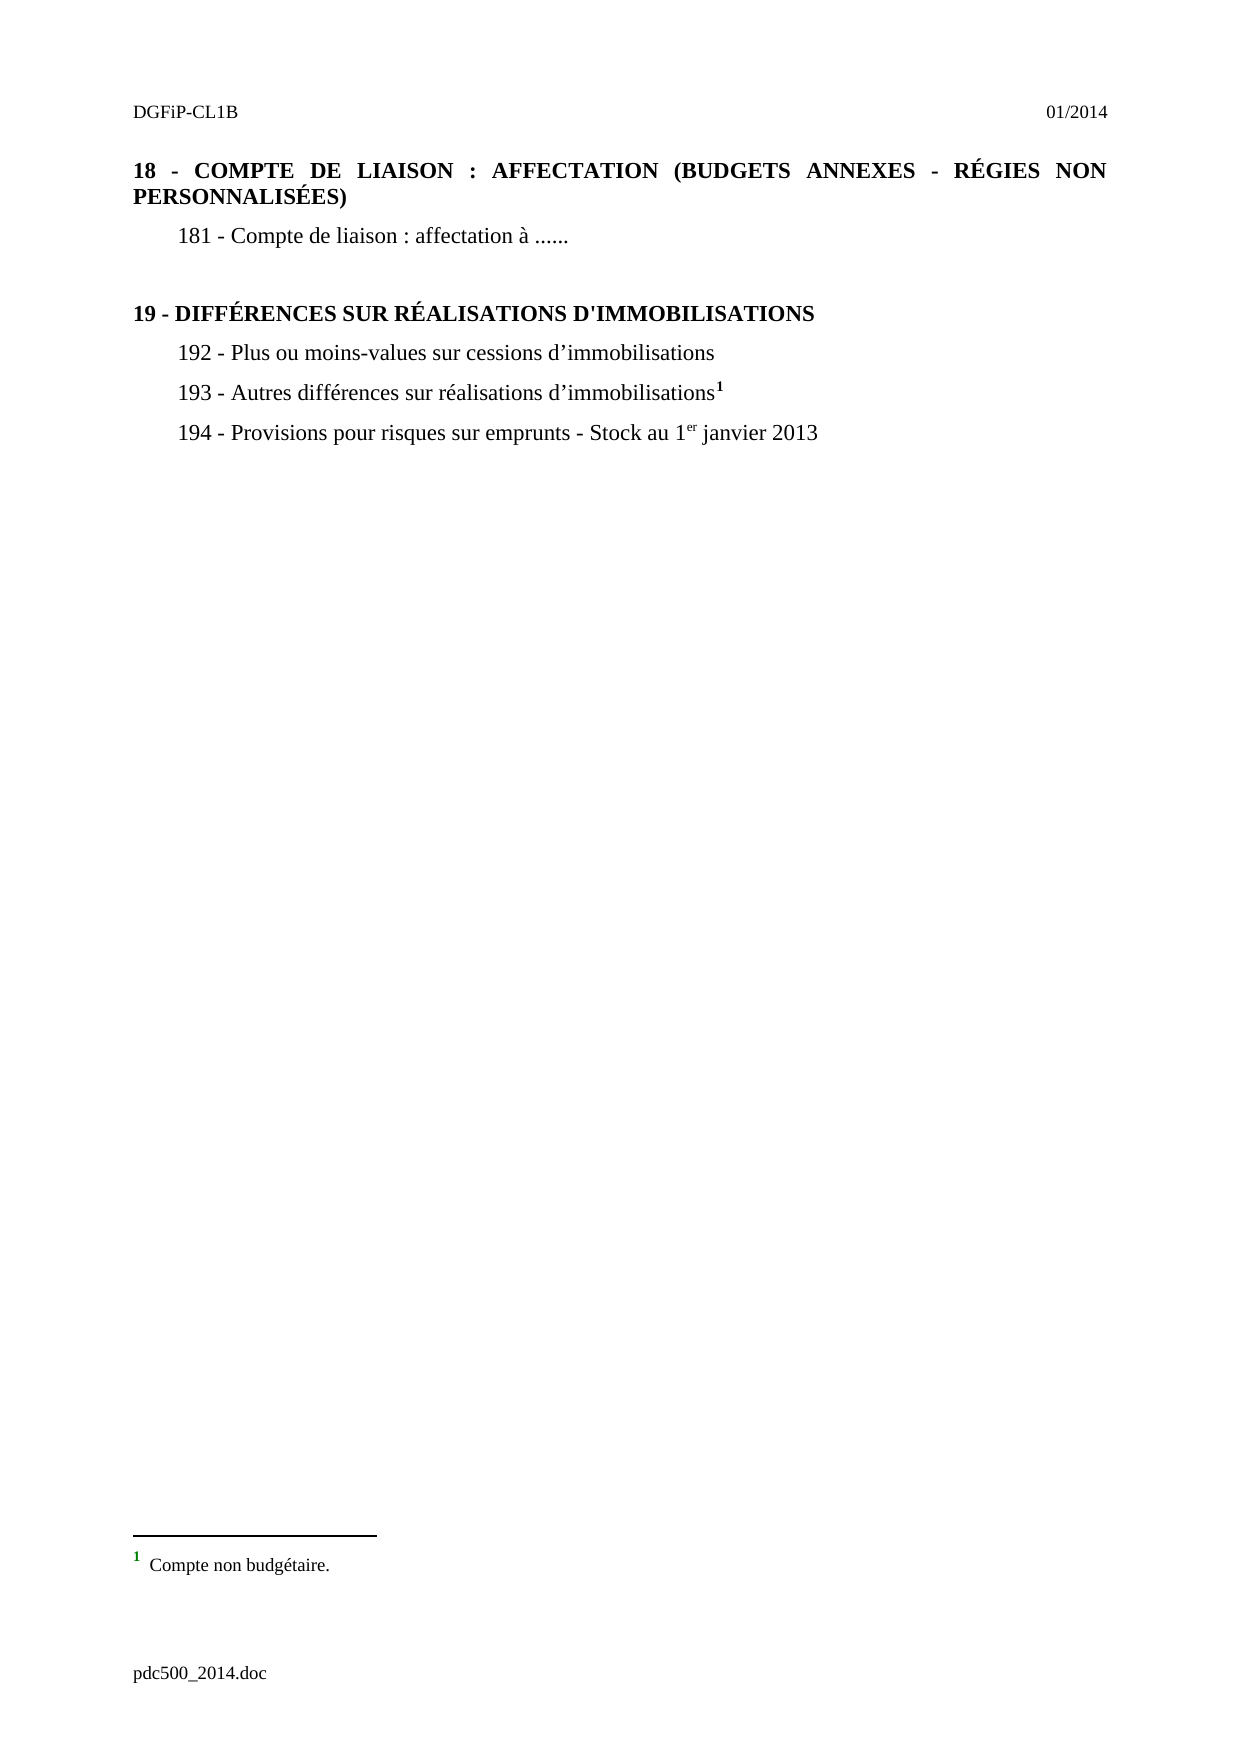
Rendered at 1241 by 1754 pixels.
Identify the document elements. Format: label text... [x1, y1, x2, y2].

text 193 - Autres différences sur réalisations d’immobilisations [177, 377, 1107, 406]
text 181 - Compte de liaison : affectation à ...... [177, 222, 1107, 248]
text 18 - compte de liaison : affectation (budgets annexes - régies non personnalisées) [133, 157, 1107, 209]
text 192 - Plus ou moins-values sur cessions d’immobilisations [177, 339, 1107, 365]
text 19 - DIFFéRENCES SUR RéALISATIONS D'IMMOBILISATIONS [133, 300, 1107, 326]
text 194 - Provisions pour risques sur emprunts - Stock au 1er janvier 2013 [177, 419, 1107, 445]
text Compte non budgétaire. [133, 1548, 1107, 1577]
